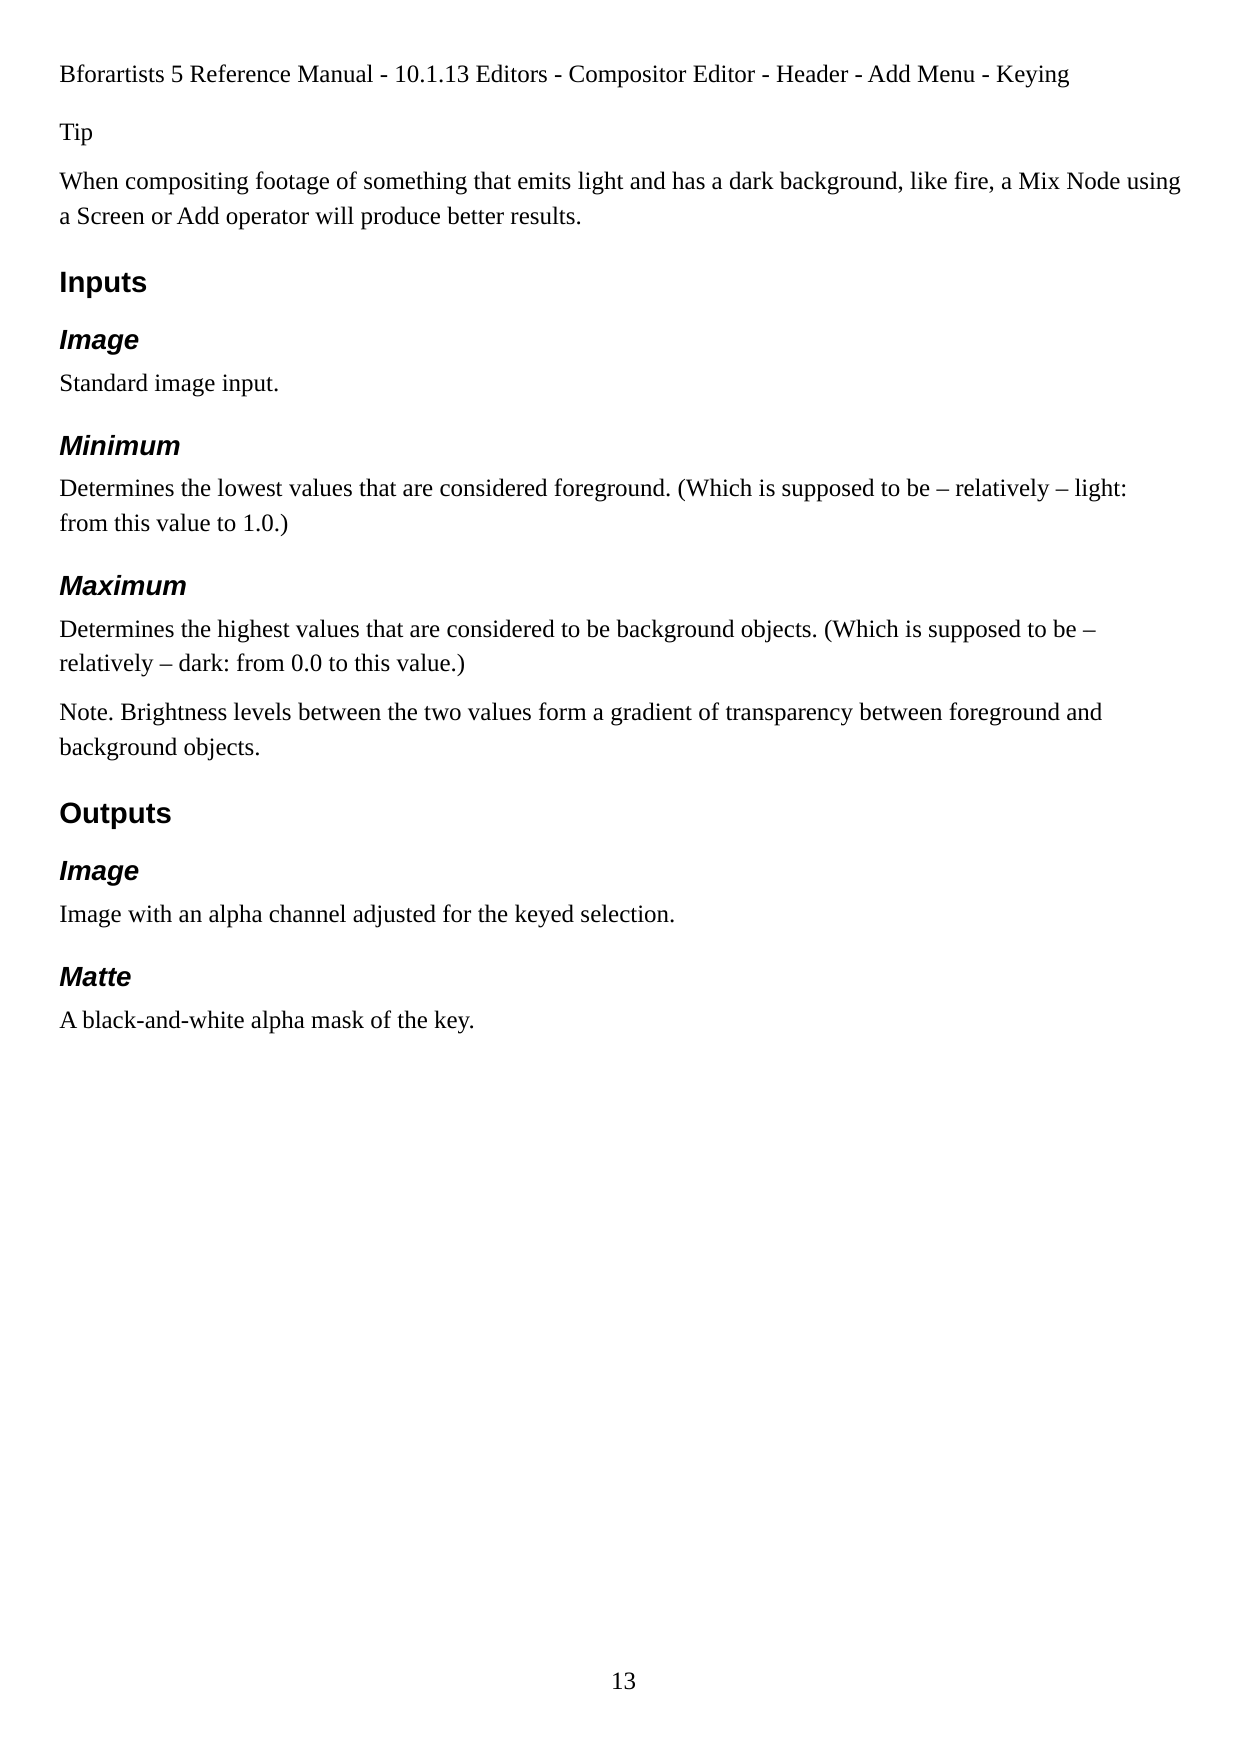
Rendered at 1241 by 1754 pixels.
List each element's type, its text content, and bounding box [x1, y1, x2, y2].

subtitle Image [59, 854, 1181, 886]
text Image with an alpha channel adjusted for the keyed selection. [59, 899, 1181, 927]
subtitle Image [59, 323, 1181, 355]
subtitle Maximum [59, 569, 1181, 601]
text Standard image input. [59, 368, 1181, 396]
text Tip [59, 117, 1181, 146]
subtitle Inputs [59, 264, 1181, 298]
subtitle Outputs [59, 796, 1181, 829]
subtitle Minimum [59, 429, 1181, 461]
text Determines the highest values that are considered to be background objects. (Which is supposed to be – relatively – dark: from 0.0 to this value.) [59, 614, 1181, 677]
subtitle Matte [59, 960, 1181, 992]
text A black-and-white alpha mask of the key. [59, 1005, 1181, 1033]
text Determines the lowest values that are considered foreground. (Which is supposed to be – relatively – light: from this value to 1.0.) [59, 473, 1181, 537]
text Note. Brightness levels between the two values form a gradient of transparency between foreground and background objects. [59, 697, 1181, 761]
text When compositing footage of something that emits light and has a dark background, like fire, a Mix Node using a Screen or Add operator will produce better results. [59, 166, 1181, 229]
